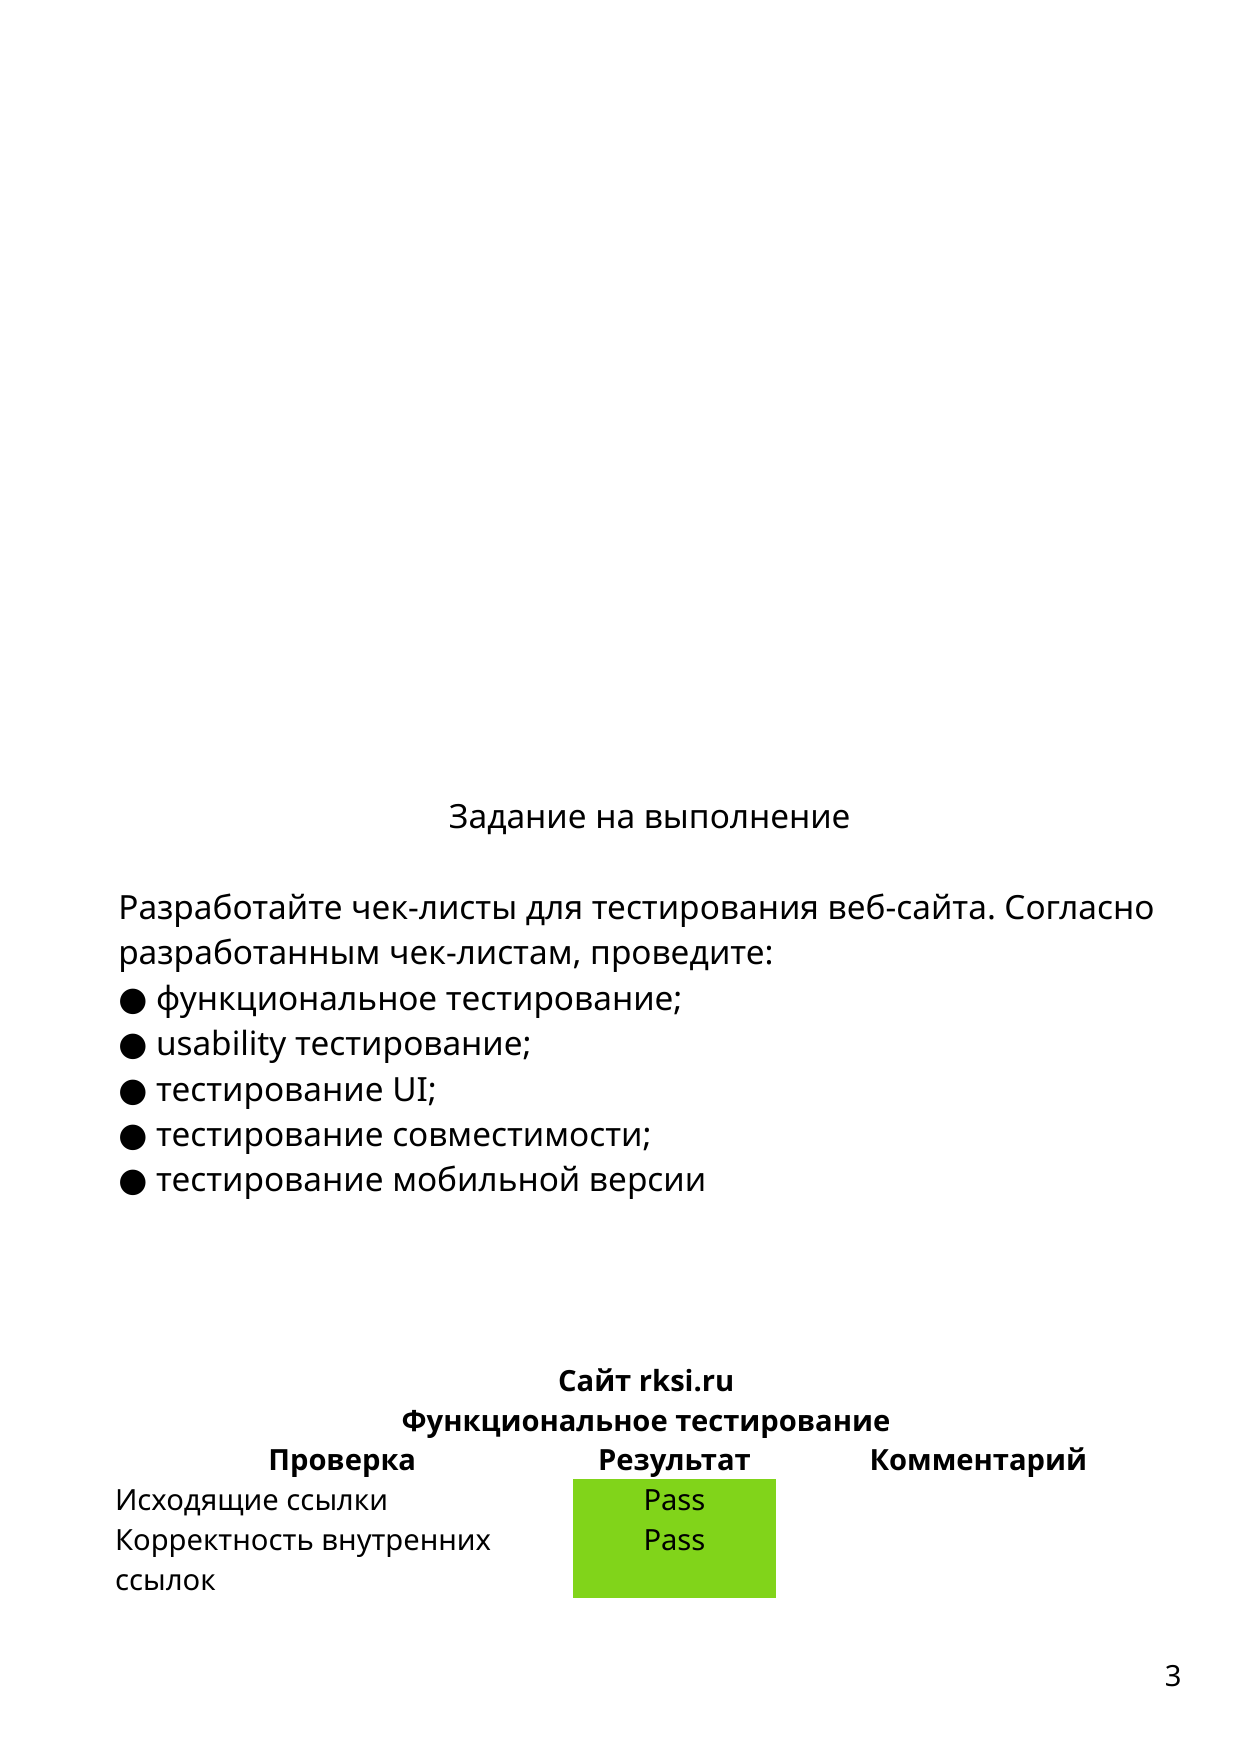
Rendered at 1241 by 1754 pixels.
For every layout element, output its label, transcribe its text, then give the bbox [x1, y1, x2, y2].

text ● тестирование UI; [118, 1065, 1181, 1111]
table_cell Исходящие ссылки [112, 1479, 572, 1519]
text ● тестирование совместимости; [118, 1111, 1181, 1156]
text разработанным чек-листам, проведите: [118, 929, 1181, 974]
text Разработайте чек-листы для тестирования веб-сайта. Согласно [118, 884, 1181, 929]
table_cell [776, 1519, 1180, 1598]
table_cell Pass [573, 1519, 776, 1598]
table_header Сайт rksi.ru [112, 1360, 1180, 1400]
table_cell Корректность внутренних ссылок [112, 1519, 572, 1598]
table_cell Проверка [112, 1440, 572, 1479]
table_cell Комментарий [776, 1440, 1180, 1479]
text Задание на выполнение [118, 793, 1181, 838]
text ● тестирование мобильной версии [118, 1156, 1181, 1202]
table_cell [776, 1479, 1180, 1519]
text ● usability тестирование; [118, 1020, 1181, 1065]
text ● функциональное тестирование; [118, 974, 1181, 1020]
table_cell Результат [573, 1440, 776, 1479]
table_cell Pass [573, 1479, 776, 1519]
table_cell Функциональное тестирование [112, 1400, 1180, 1440]
